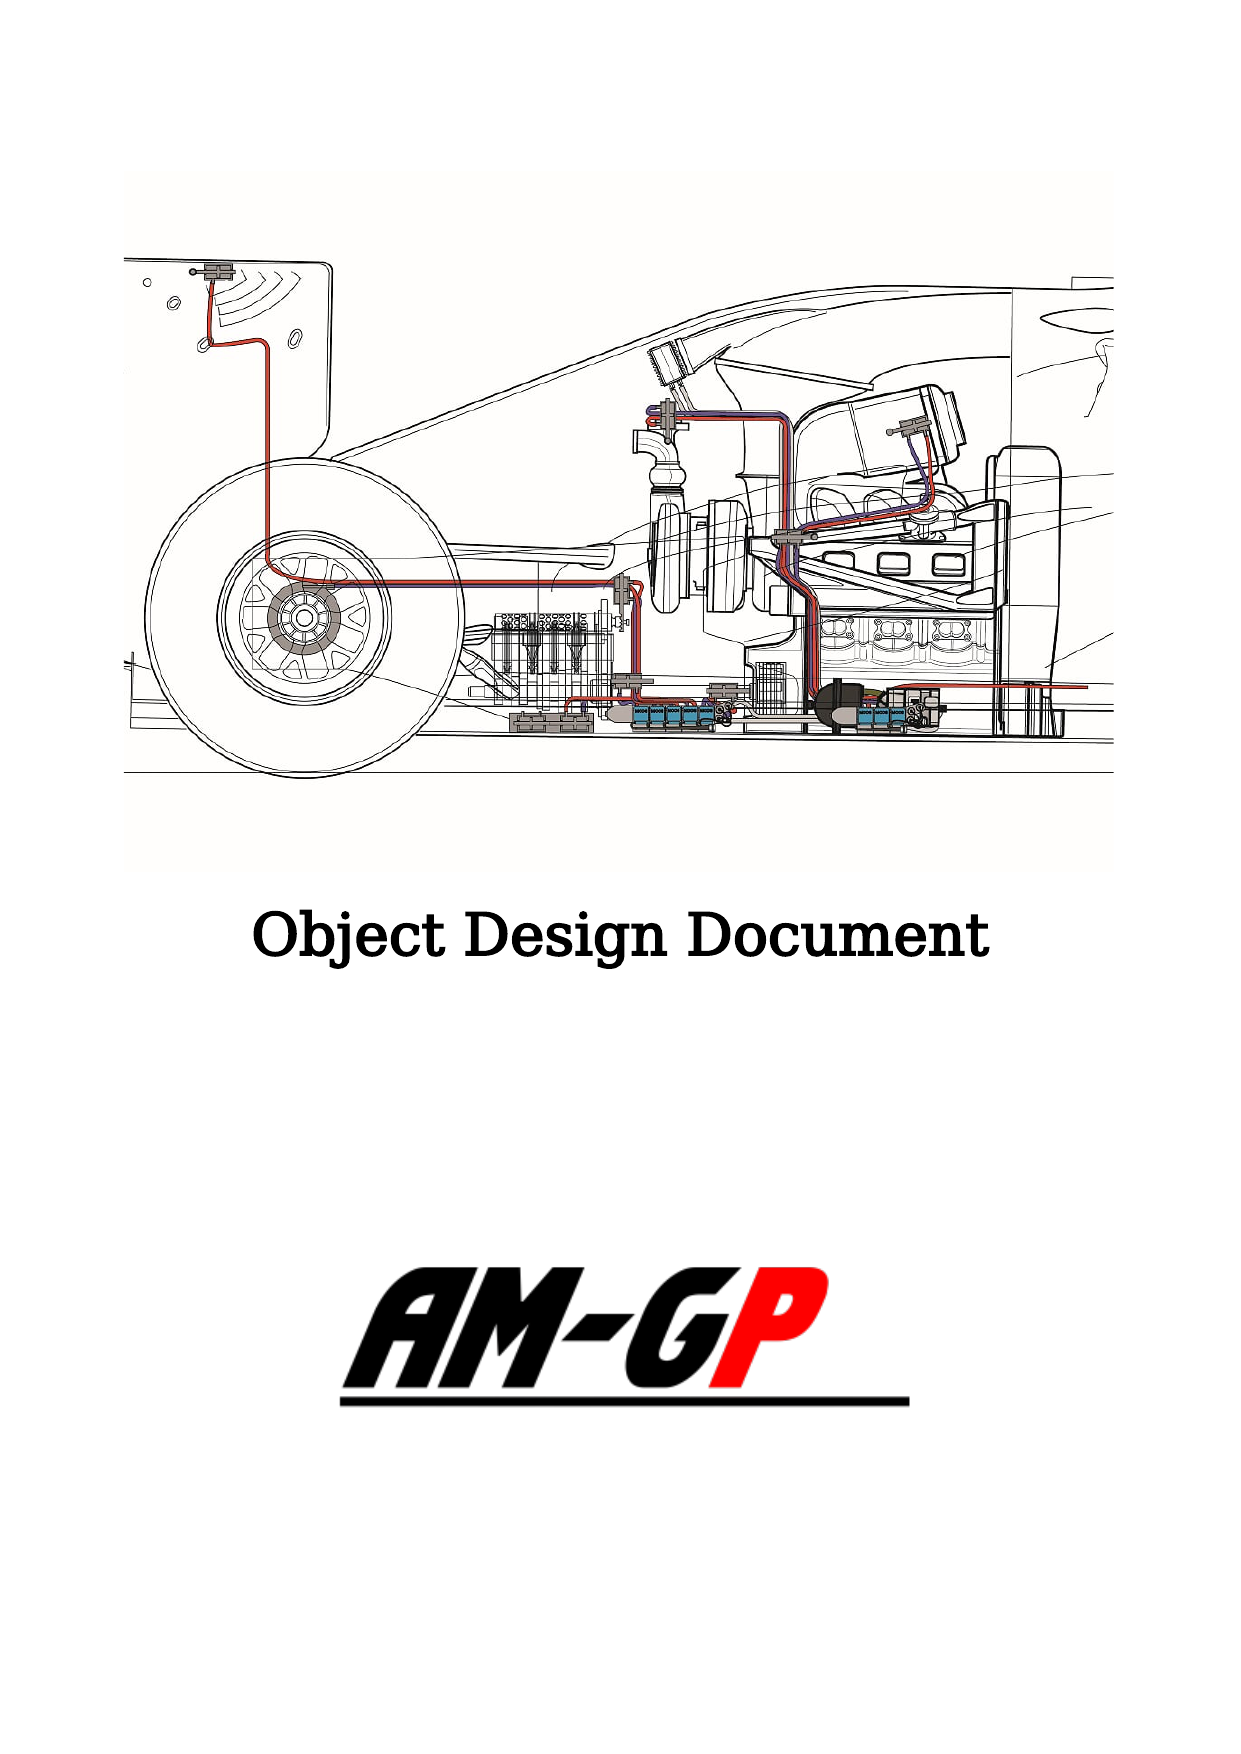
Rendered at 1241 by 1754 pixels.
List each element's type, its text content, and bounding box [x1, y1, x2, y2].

picture [123, 171, 1114, 872]
picture [236, 975, 1014, 1753]
title Object Design Document [118, 143, 1122, 967]
